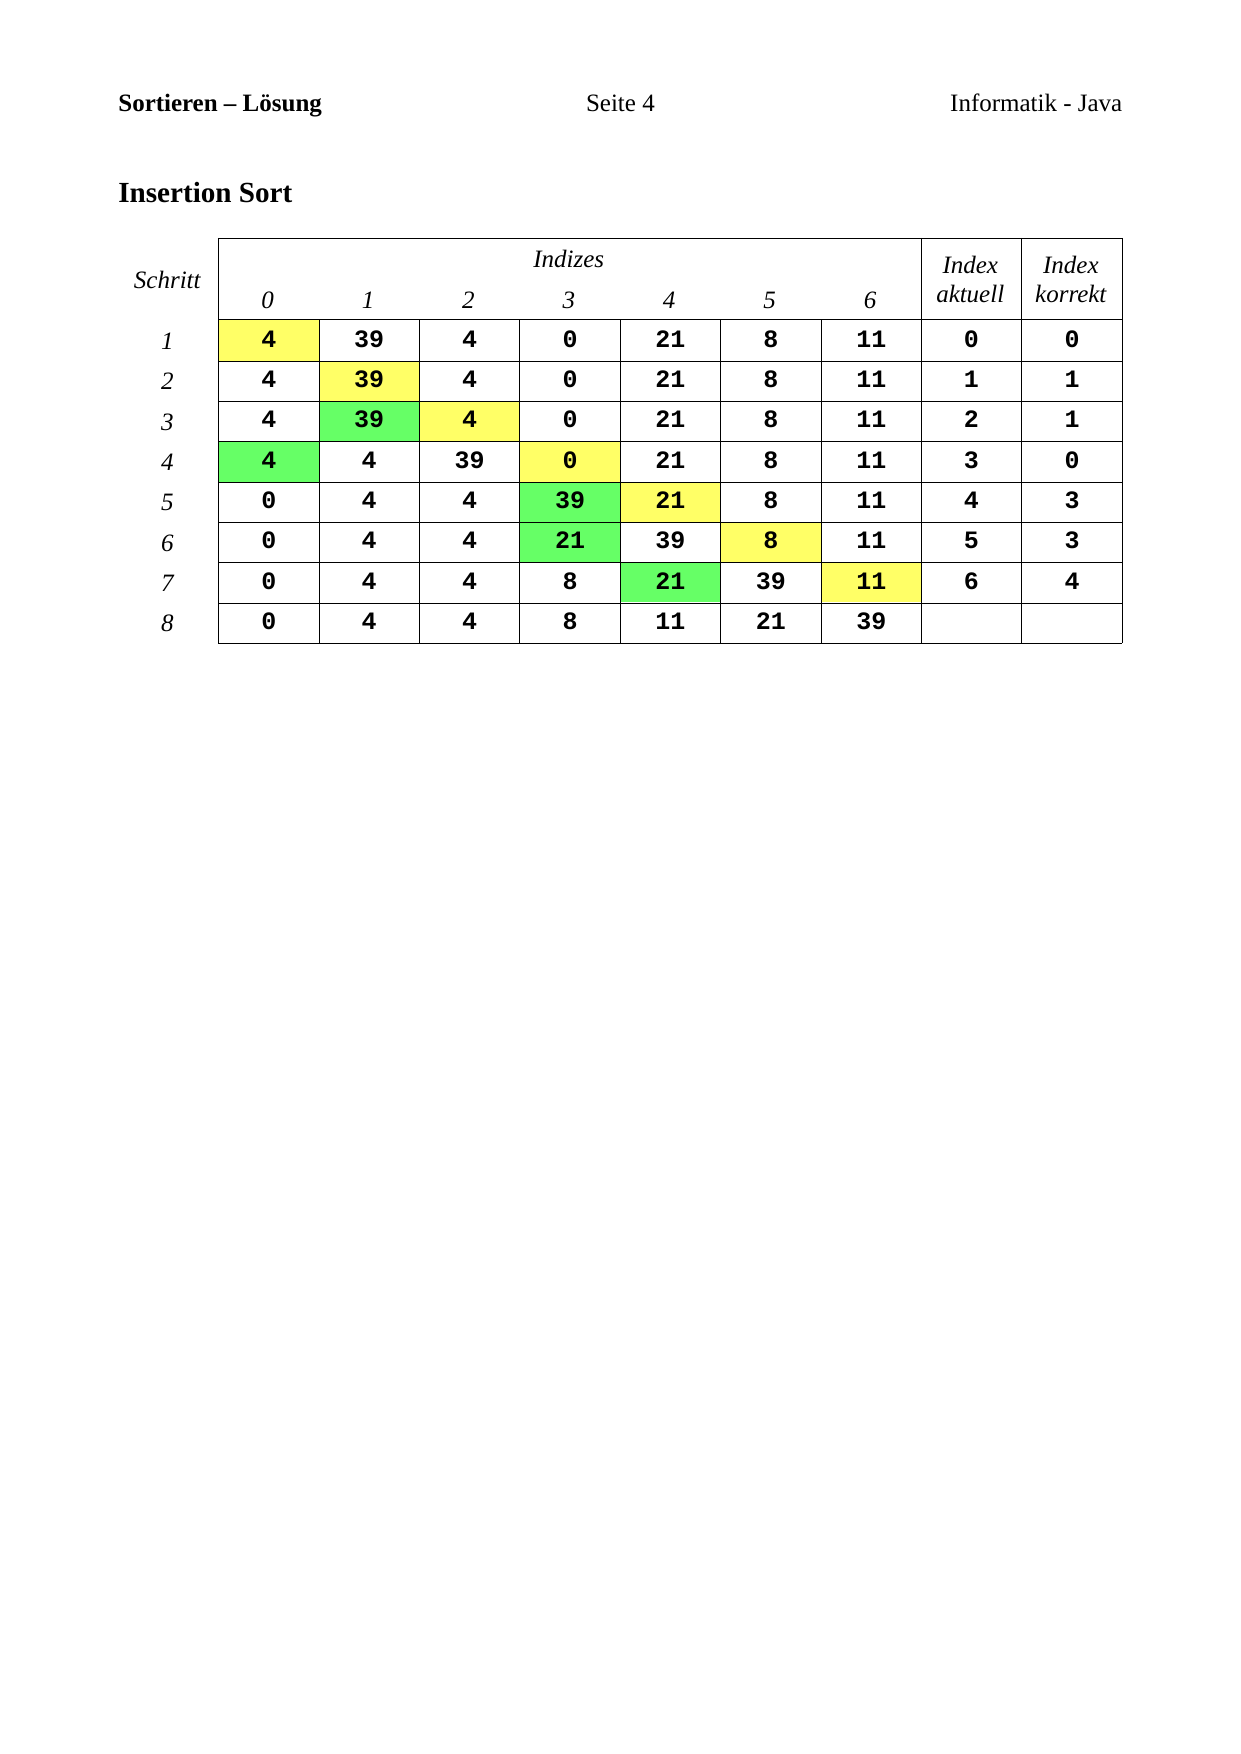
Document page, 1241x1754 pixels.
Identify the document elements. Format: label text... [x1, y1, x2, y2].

table_cell 8 [721, 523, 821, 562]
table_header Index korrekt [1022, 239, 1122, 319]
table_cell 1 [1022, 362, 1122, 401]
table_cell 4 [420, 362, 519, 401]
table_cell 8 [520, 563, 620, 602]
table_header Indizes [219, 239, 921, 279]
table_cell 0 [219, 523, 319, 562]
table_cell 21 [621, 483, 720, 522]
table_cell 8 [721, 320, 821, 361]
table_cell 3 [118, 401, 218, 441]
table_cell 21 [621, 402, 720, 441]
table_cell 0 [520, 402, 620, 441]
table_cell [1022, 604, 1122, 643]
table_cell 39 [721, 563, 821, 602]
table_cell 0 [922, 320, 1021, 361]
table_cell 0 [520, 320, 620, 361]
table_cell 39 [320, 402, 419, 441]
table_cell 21 [621, 320, 720, 361]
table_cell 2 [922, 402, 1021, 441]
table_cell 21 [621, 563, 720, 602]
table_cell 4 [420, 563, 519, 602]
table_cell 1 [319, 279, 419, 319]
table_cell 21 [721, 604, 821, 643]
table_cell 8 [721, 483, 821, 522]
table_cell 11 [822, 483, 921, 522]
table_cell 4 [320, 563, 419, 602]
table_cell 0 [219, 604, 319, 643]
table_cell 8 [721, 402, 821, 441]
table_cell 3 [520, 279, 620, 319]
table_cell 39 [621, 523, 720, 562]
table_cell 39 [520, 483, 620, 522]
table_cell 21 [621, 362, 720, 401]
table_cell 4 [1022, 563, 1122, 602]
table_cell 5 [118, 482, 218, 522]
table_cell 8 [118, 603, 218, 643]
table_cell 0 [1022, 320, 1122, 361]
table_cell 4 [420, 320, 519, 361]
table_cell 4 [420, 483, 519, 522]
table_cell 39 [320, 362, 419, 401]
table_cell 6 [922, 563, 1021, 602]
table_cell 4 [320, 442, 419, 482]
table_cell 4 [320, 604, 419, 643]
table_cell 4 [922, 483, 1021, 522]
table_cell 11 [822, 320, 921, 361]
table_cell 5 [922, 523, 1021, 562]
table_cell 3 [922, 442, 1021, 482]
table_cell 0 [219, 483, 319, 522]
table_cell 1 [922, 362, 1021, 401]
table_header Index aktuell [922, 239, 1021, 319]
table_cell 4 [320, 523, 419, 562]
table_cell 0 [520, 442, 620, 482]
table_cell 4 [420, 523, 519, 562]
table_cell 7 [118, 562, 218, 602]
table_cell 11 [621, 604, 720, 643]
table_cell 6 [821, 279, 921, 319]
table_cell 4 [219, 402, 319, 441]
table_cell 8 [520, 604, 620, 643]
table_cell 21 [621, 442, 720, 482]
table_cell 4 [118, 441, 218, 482]
table_cell 21 [520, 523, 620, 562]
table_cell 11 [822, 402, 921, 441]
table_cell 6 [118, 522, 218, 562]
table_cell 8 [721, 362, 821, 401]
table_cell 4 [219, 442, 319, 482]
table_cell 5 [720, 279, 821, 319]
table_cell 8 [721, 442, 821, 482]
table_cell 1 [118, 319, 218, 361]
table_cell 4 [320, 483, 419, 522]
table_cell [922, 604, 1021, 643]
table_cell 11 [822, 563, 921, 602]
table_cell 0 [520, 362, 620, 401]
text Insertion Sort [118, 176, 1122, 209]
table_cell 11 [822, 523, 921, 562]
table_header Schritt [118, 238, 218, 319]
table_cell 4 [420, 402, 519, 441]
table_cell 4 [219, 320, 319, 361]
table_cell 4 [420, 604, 519, 643]
table_cell 3 [1022, 523, 1122, 562]
table_cell 4 [620, 279, 720, 319]
table_cell 0 [219, 563, 319, 602]
table_cell 39 [420, 442, 519, 482]
table_cell 2 [419, 279, 519, 319]
table_cell 3 [1022, 483, 1122, 522]
table_cell 39 [320, 320, 419, 361]
table_cell 11 [822, 442, 921, 482]
table_cell 0 [219, 279, 319, 319]
table_cell 39 [822, 604, 921, 643]
table_cell 1 [1022, 402, 1122, 441]
table_cell 0 [1022, 442, 1122, 482]
table_cell 2 [118, 361, 218, 401]
table_cell 4 [219, 362, 319, 401]
table_cell 11 [822, 362, 921, 401]
